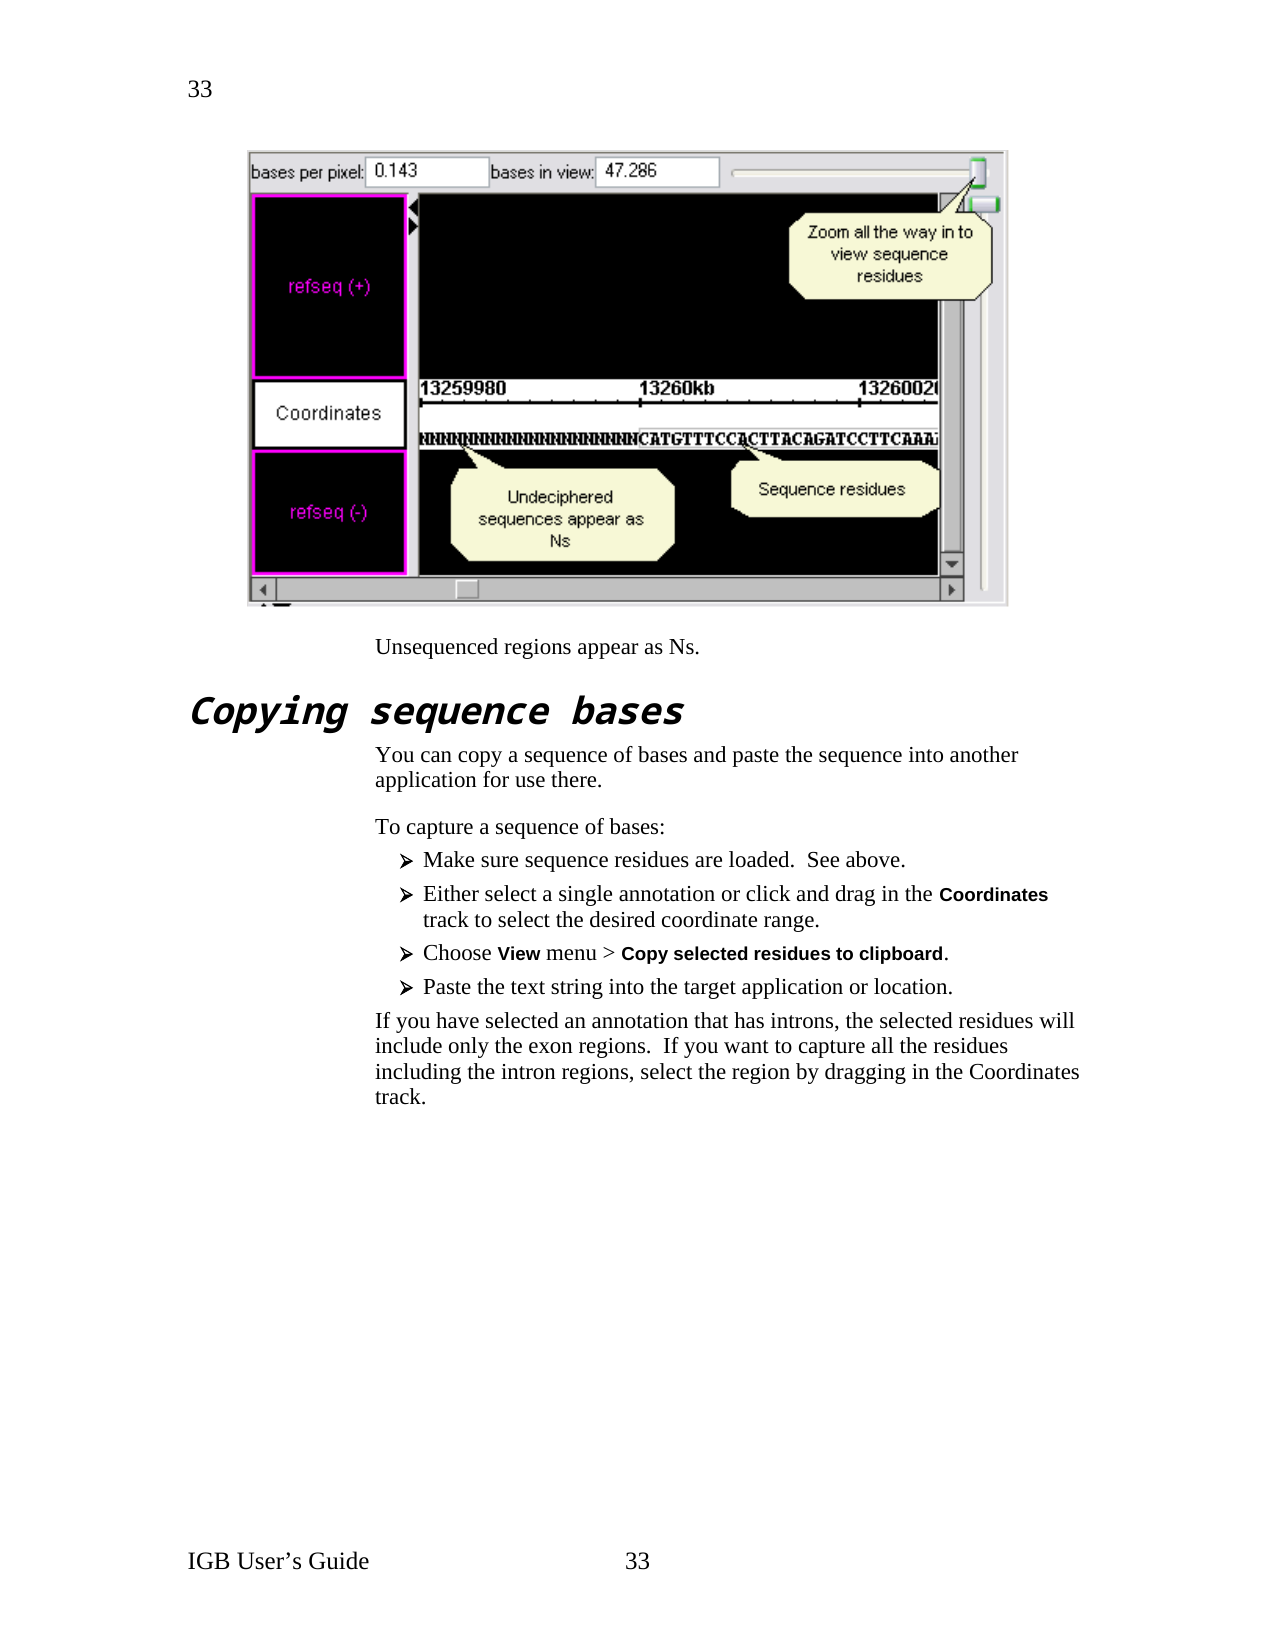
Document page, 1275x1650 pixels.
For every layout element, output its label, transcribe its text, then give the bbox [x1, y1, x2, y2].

text If you have selected an annotation that has introns, the selected residues will include only the exon regions. If you want to capture all the residues including the intron regions, select the region by dragging in the Coordinates track. [375, 1008, 1087, 1109]
list Make sure sequence residues are loaded. See above. [399, 847, 1087, 873]
picture [247, 150, 1029, 635]
text To capture a sequence of bases: [375, 814, 1087, 839]
list Either select a single annotation or click and drag in the Coordinates track to select the desired coordinate range. [399, 881, 1087, 932]
list Paste the text string into the target application or location. [399, 974, 1087, 999]
text Unsequenced regions appear as Ns. [375, 150, 1087, 660]
subtitle Copying sequence bases [187, 685, 1087, 736]
list Choose View menu > Copy selected residues to clipboard. [399, 940, 1087, 966]
text You can copy a sequence of bases and paste the sequence into another application for use there. [375, 742, 1087, 793]
